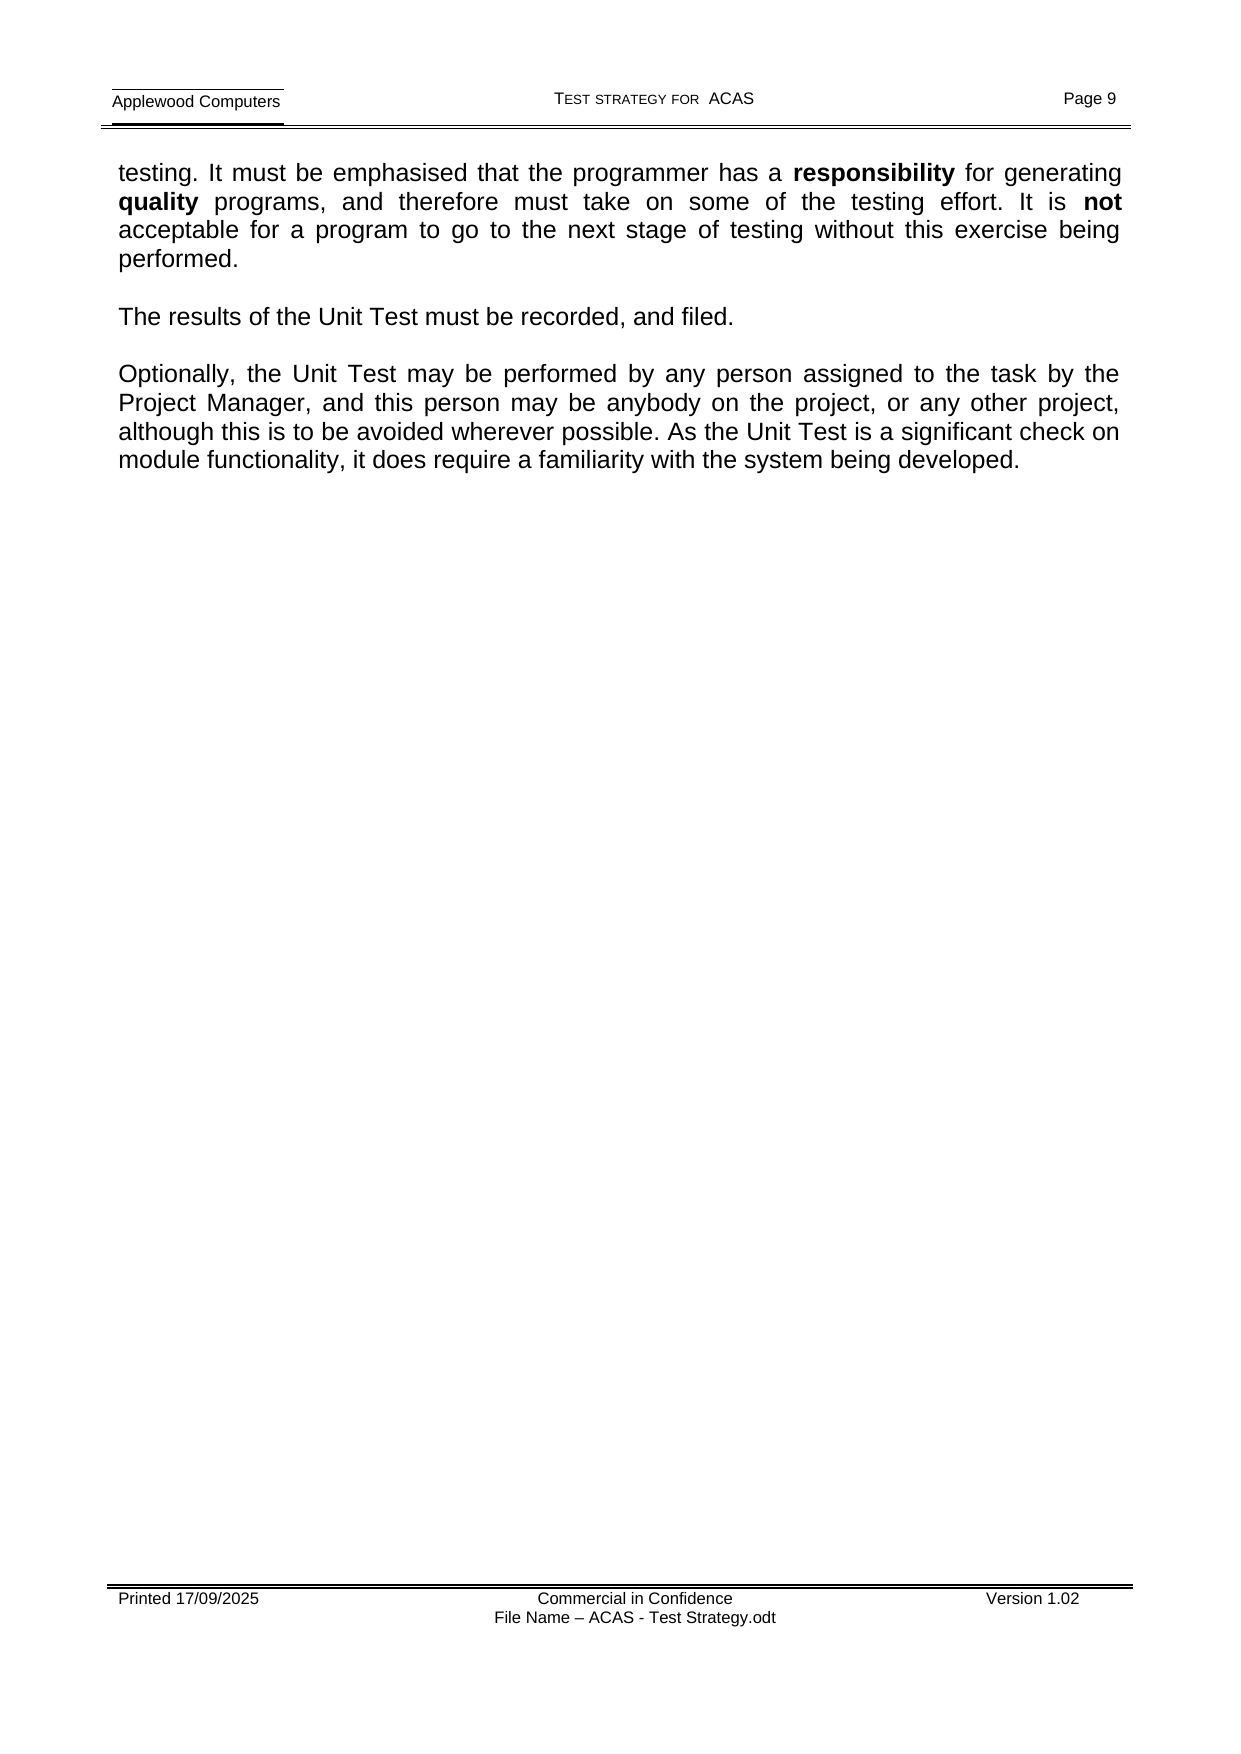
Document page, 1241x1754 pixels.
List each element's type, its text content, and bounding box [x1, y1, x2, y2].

text The results of the Unit Test must be recorded, and filed. [118, 302, 1122, 331]
text testing. It must be emphasised that the programmer has a responsibility for generating quality programs, and therefore must take on some of the testing effort. It is not acceptable for a program to go to the next stage of testing without this exercise being performed. [118, 158, 1122, 273]
text Optionally, the Unit Test may be performed by any person assigned to the task by the Project Manager, and this person may be anybody on the project, or any other project, although this is to be avoided wherever possible. As the Unit Test is a significant check on module functionality, it does require a familiarity with the system being developed. [118, 359, 1122, 474]
